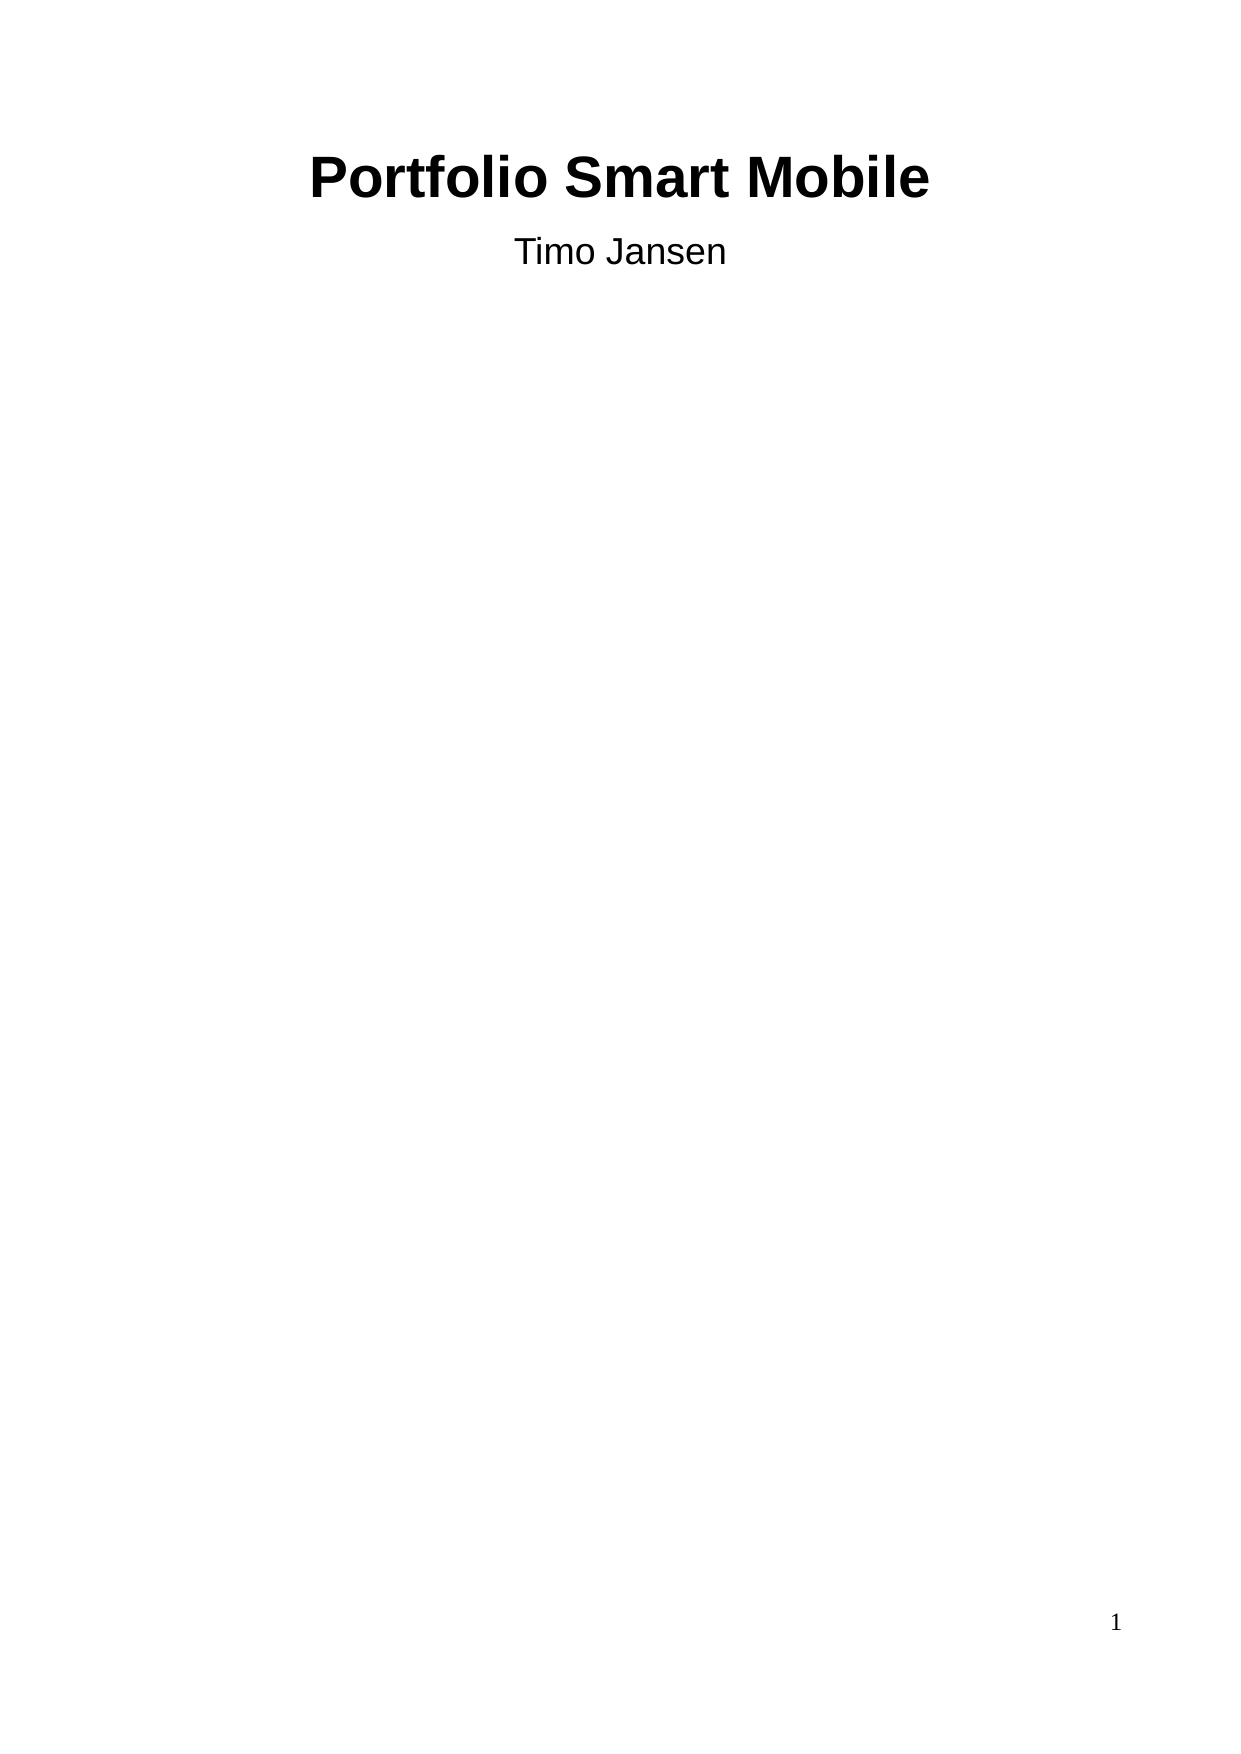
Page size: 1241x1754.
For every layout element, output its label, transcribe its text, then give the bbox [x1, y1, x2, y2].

subtitle Timo Jansen [118, 229, 1122, 272]
title Portfolio Smart Mobile [118, 143, 1122, 210]
